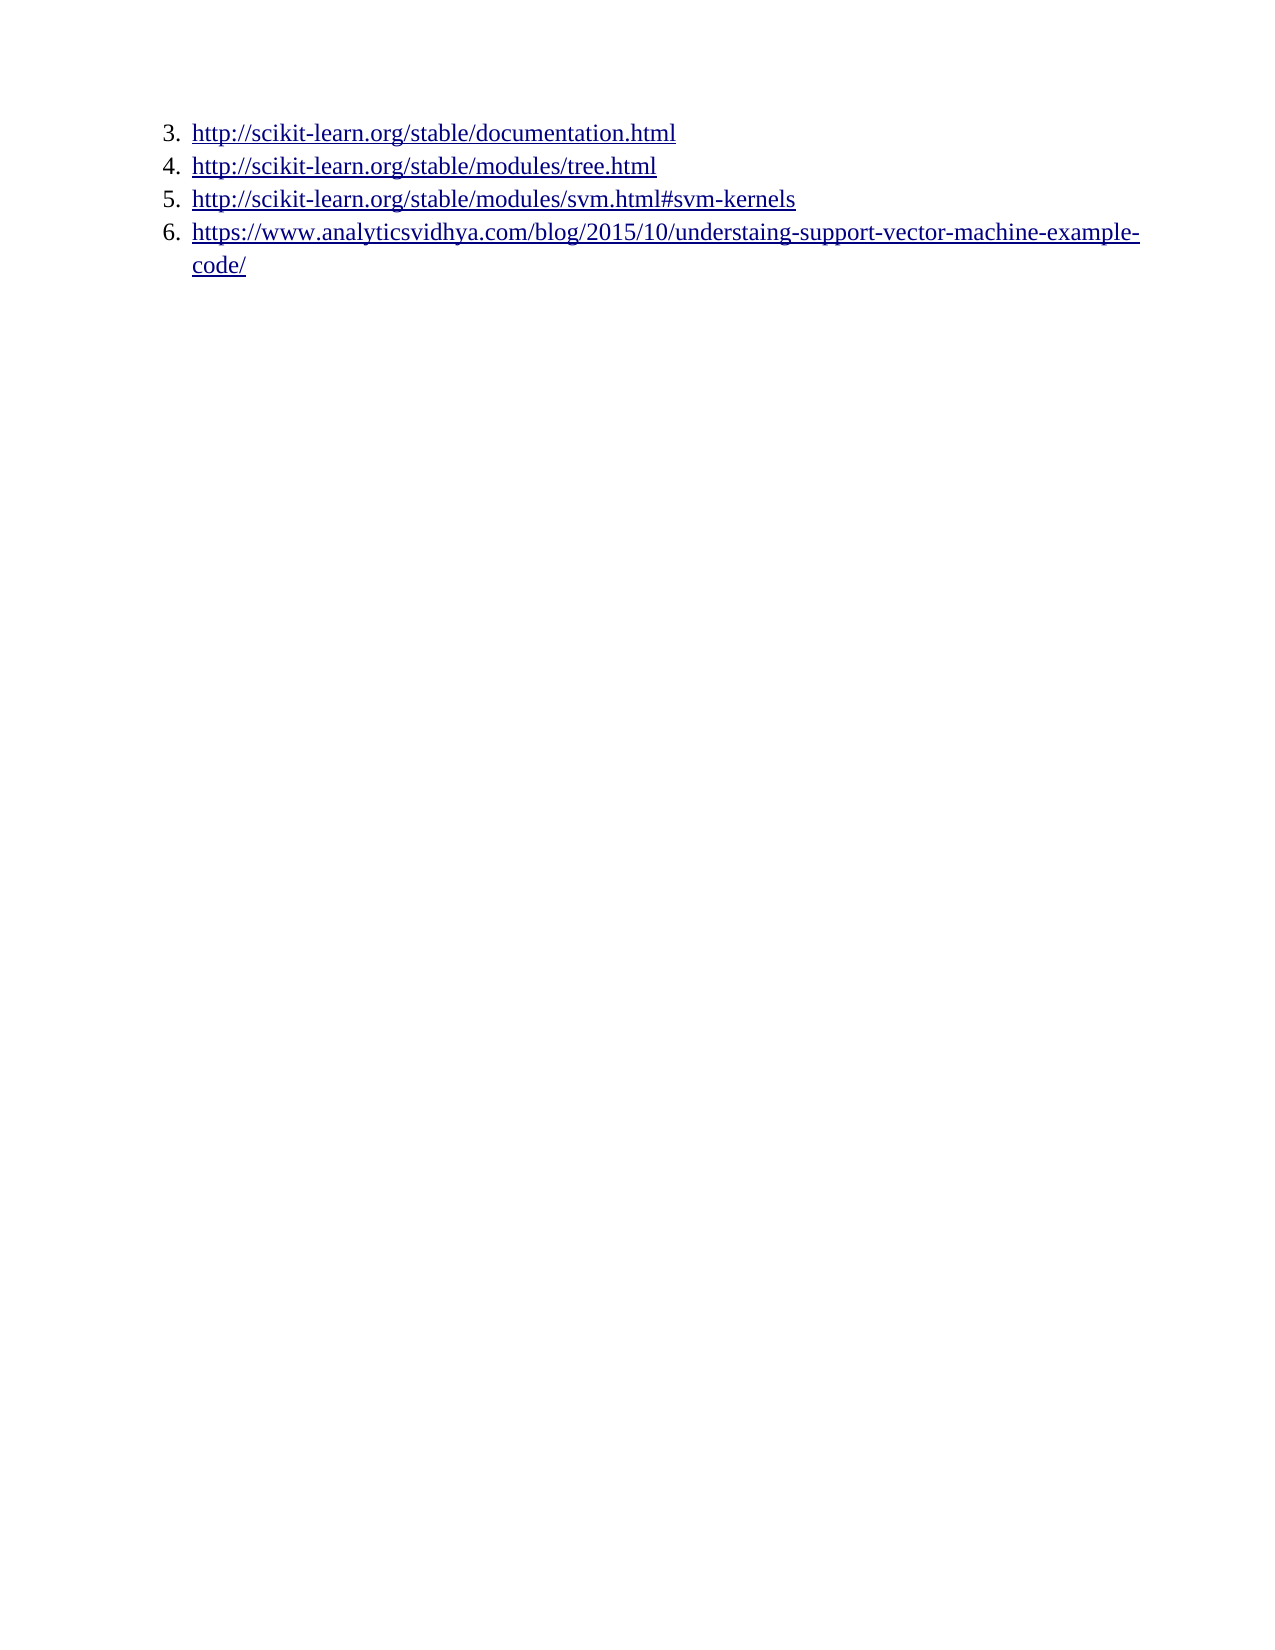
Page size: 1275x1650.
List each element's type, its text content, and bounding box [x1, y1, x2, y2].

list http://scikit-learn.org/stable/modules/tree.html [162, 151, 1157, 180]
list https://www.analyticsvidhya.com/blog/2015/10/understaing-support-vector-machine-example-code/ [162, 217, 1157, 279]
list http://scikit-learn.org/stable/modules/svm.html#svm-kernels [162, 184, 1157, 213]
list http://scikit-learn.org/stable/documentation.html [162, 118, 1157, 147]
